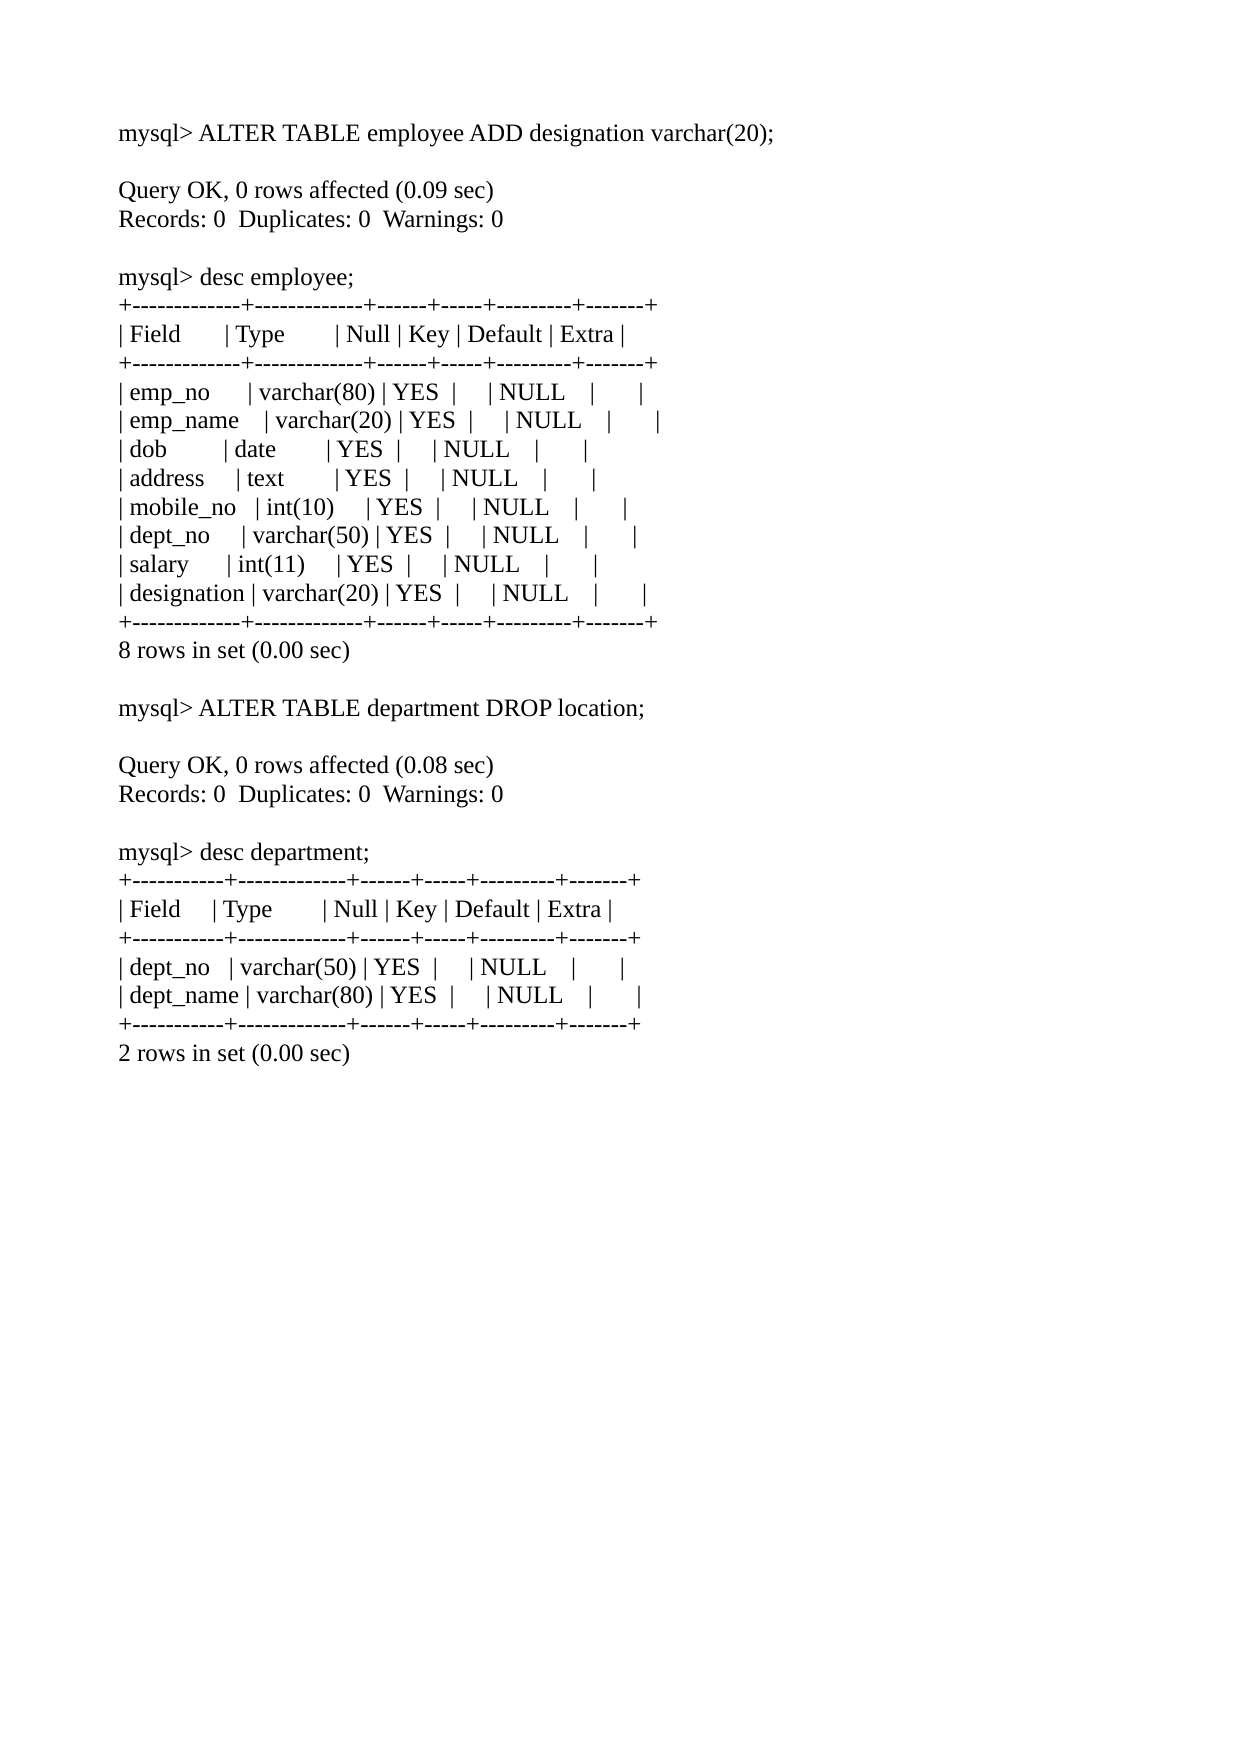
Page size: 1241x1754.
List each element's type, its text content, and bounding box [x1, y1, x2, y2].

text Records: 0 Duplicates: 0 Warnings: 0 [118, 204, 1122, 233]
text +-----------+-------------+------+-----+---------+-------+ [118, 1009, 1122, 1038]
text 8 rows in set (0.00 sec) [118, 636, 1122, 664]
text +-----------+-------------+------+-----+---------+-------+ [118, 866, 1122, 894]
text +-------------+-------------+------+-----+---------+-------+ [118, 291, 1122, 319]
text mysql> desc department; [118, 837, 1122, 866]
text mysql> desc employee; [118, 262, 1122, 291]
text | Field | Type | Null | Key | Default | Extra | [118, 319, 1122, 348]
text | dept_no | varchar(50) | YES | | NULL | | [118, 952, 1122, 981]
text | salary | int(11) | YES | | NULL | | [118, 549, 1122, 578]
text | emp_name | varchar(20) | YES | | NULL | | [118, 406, 1122, 434]
text | dept_name | varchar(80) | YES | | NULL | | [118, 981, 1122, 1009]
text | Field | Type | Null | Key | Default | Extra | [118, 894, 1122, 923]
text | designation | varchar(20) | YES | | NULL | | [118, 578, 1122, 607]
text Records: 0 Duplicates: 0 Warnings: 0 [118, 779, 1122, 808]
text Query OK, 0 rows affected (0.08 sec) [118, 751, 1122, 779]
text | dob | date | YES | | NULL | | [118, 434, 1122, 463]
text | address | text | YES | | NULL | | [118, 463, 1122, 492]
text +-------------+-------------+------+-----+---------+-------+ [118, 348, 1122, 377]
text mysql> ALTER TABLE employee ADD designation varchar(20); [118, 118, 1122, 147]
text Query OK, 0 rows affected (0.09 sec) [118, 176, 1122, 204]
text +-------------+-------------+------+-----+---------+-------+ [118, 607, 1122, 636]
text | dept_no | varchar(50) | YES | | NULL | | [118, 521, 1122, 549]
text mysql> ALTER TABLE department DROP location; [118, 693, 1122, 722]
text 2 rows in set (0.00 sec) [118, 1038, 1122, 1067]
text | mobile_no | int(10) | YES | | NULL | | [118, 492, 1122, 521]
text +-----------+-------------+------+-----+---------+-------+ [118, 923, 1122, 952]
text | emp_no | varchar(80) | YES | | NULL | | [118, 377, 1122, 406]
